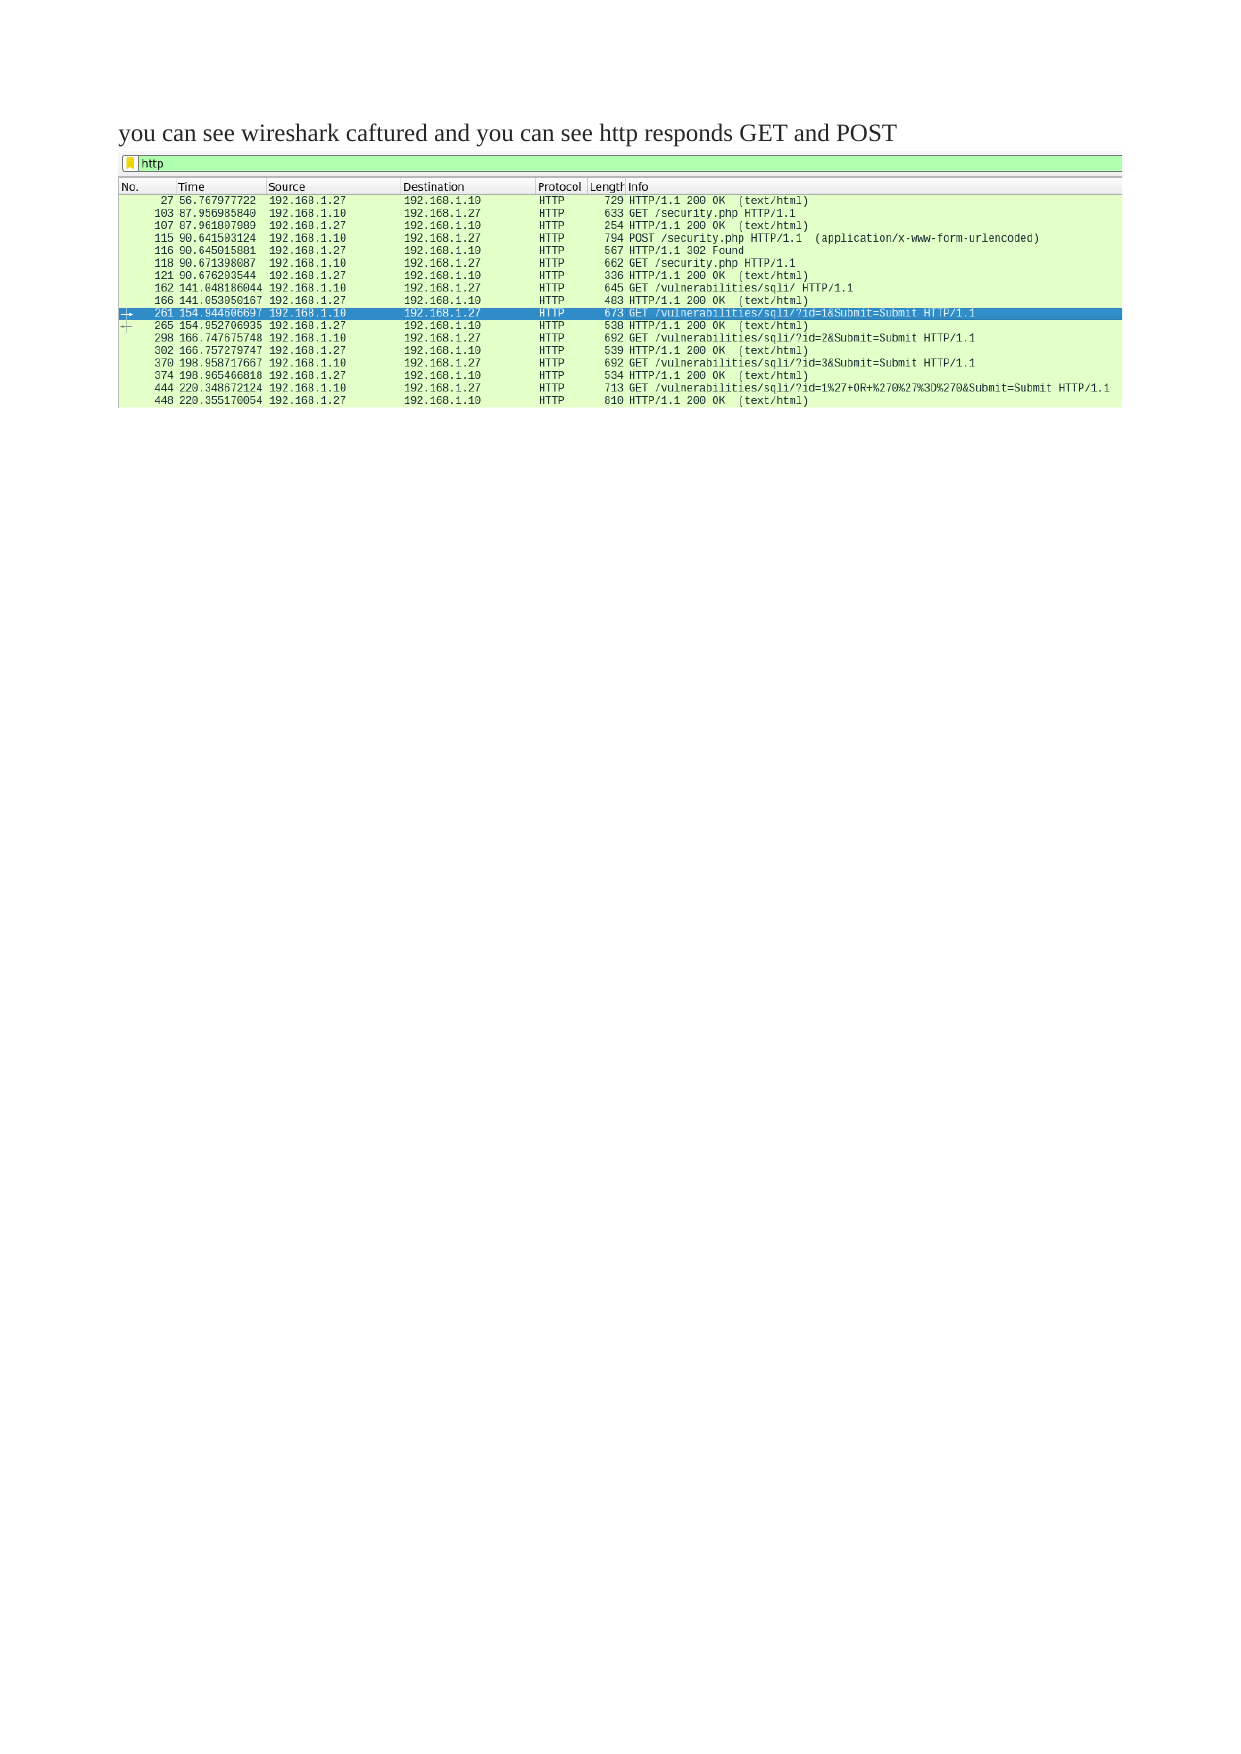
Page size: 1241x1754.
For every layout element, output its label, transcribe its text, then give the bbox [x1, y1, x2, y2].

text you can see wireshark caftured and you can see http responds GET and POST [118, 118, 1122, 147]
picture [118, 151, 1123, 408]
